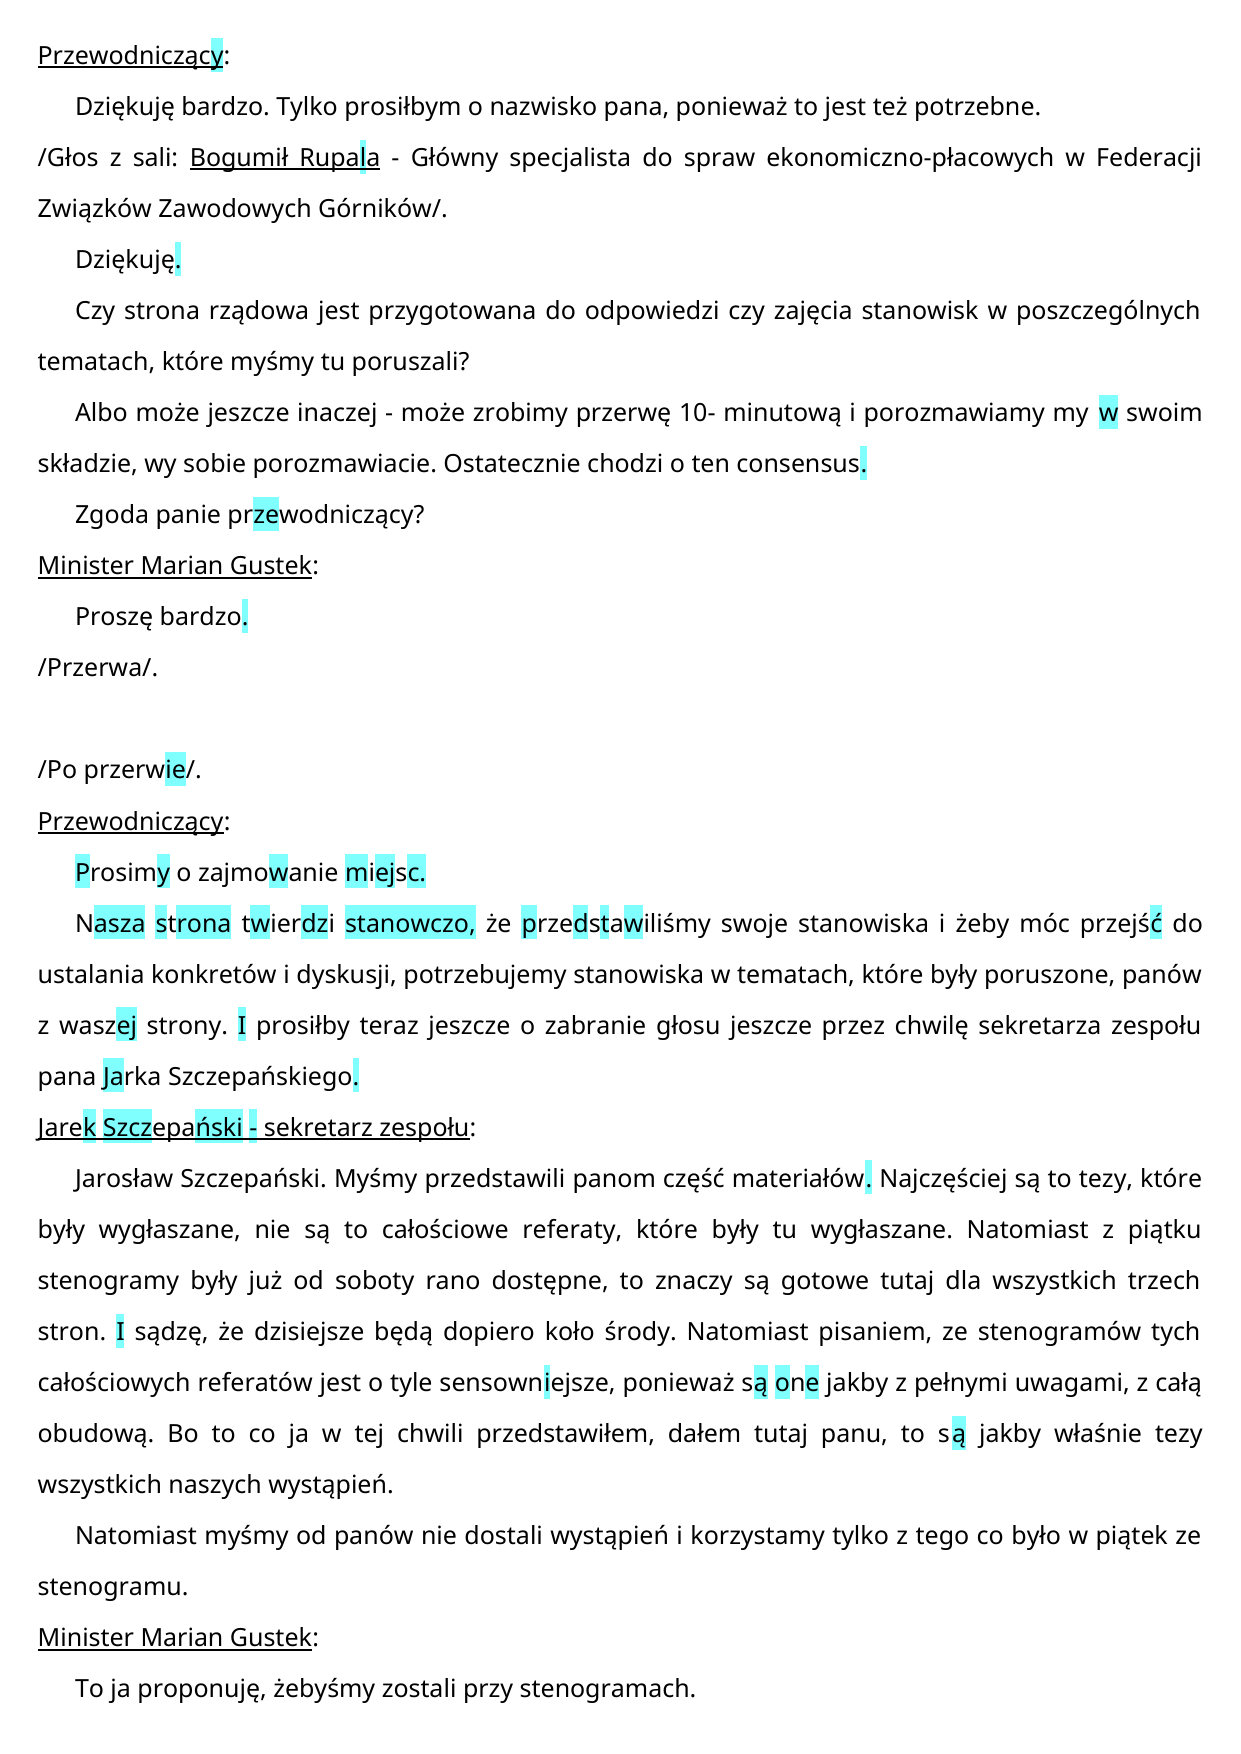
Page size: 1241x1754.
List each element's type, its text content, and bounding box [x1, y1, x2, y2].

text Dziękuję. [37, 242, 1203, 276]
text Proszę bardzo. [37, 599, 1203, 633]
text /Po przerwie/. [37, 752, 1203, 786]
text Minister Marian Gustek: [37, 548, 1203, 582]
text Natomiast myśmy od panów nie dostali wystąpień i korzystamy tylko z tego co było w piątek ze stenogramu. [37, 1518, 1203, 1603]
text Nasza strona twierdzi stanowczo, że przedstawiliśmy swoje stanowiska i żeby móc przejść do ustalania konkretów i dyskusji, potrzebujemy stanowiska w tematach, które były poruszone, panów z waszej strony. I prosiłby teraz jeszcze o zabranie głosu jeszcze przez chwilę sekretarza zespołu pana Jarka Szczepańskiego. [37, 905, 1203, 1092]
text Zgoda panie przewodniczący? [37, 497, 1203, 531]
text /Głos z sali: Bogumił Rupala - Główny specjalista do spraw ekonomiczno-płacowych w Federacji Związków Zawodowych Górników/. [37, 139, 1203, 225]
text Minister Marian Gustek: [37, 1620, 1203, 1654]
text Czy strona rządowa jest przygotowana do odpowiedzi czy zajęcia stanowisk w poszczególnych tematach, które myśmy tu poruszali? [37, 293, 1203, 378]
text Albo może jeszcze inaczej - może zrobimy przerwę 10- minutową i porozmawiamy my w swoim składzie, wy sobie porozmawiacie. Ostatecznie chodzi o ten consensus. [37, 395, 1203, 480]
text Przewodniczący: [37, 37, 1203, 72]
text Jarosław Szczepański. Myśmy przedstawili panom część materiałów. Najczęściej są to tezy, które były wygłaszane, nie są to całościowe referaty, które były tu wygłaszane. Natomiast z piątku stenogramy były już od soboty rano dostępne, to znaczy są gotowe tutaj dla wszystkich trzech stron. I sądzę, że dzisiejsze będą dopiero koło środy. Natomiast pisaniem, ze stenogramów tych całościowych referatów jest o tyle sensowniejsze, ponieważ są one jakby z pełnymi uwagami, z całą obudową. Bo to co ja w tej chwili przedstawiłem, dałem tutaj panu, to są jakby właśnie tezy wszystkich naszych wystąpień. [37, 1160, 1203, 1501]
text Prosimy o zajmowanie miejsc. [37, 854, 1203, 888]
text /Przerwa/. [37, 650, 1203, 684]
text Dziękuję bardzo. Tylko prosiłbym o nazwisko pana, ponieważ to jest też potrzebne. [37, 88, 1203, 123]
text Jarek Szczepański - sekretarz zespołu: [37, 1109, 1203, 1143]
text To ja proponuję, żebyśmy zostali przy stenogramach. [37, 1671, 1203, 1705]
text Przewodniczący: [37, 803, 1203, 837]
